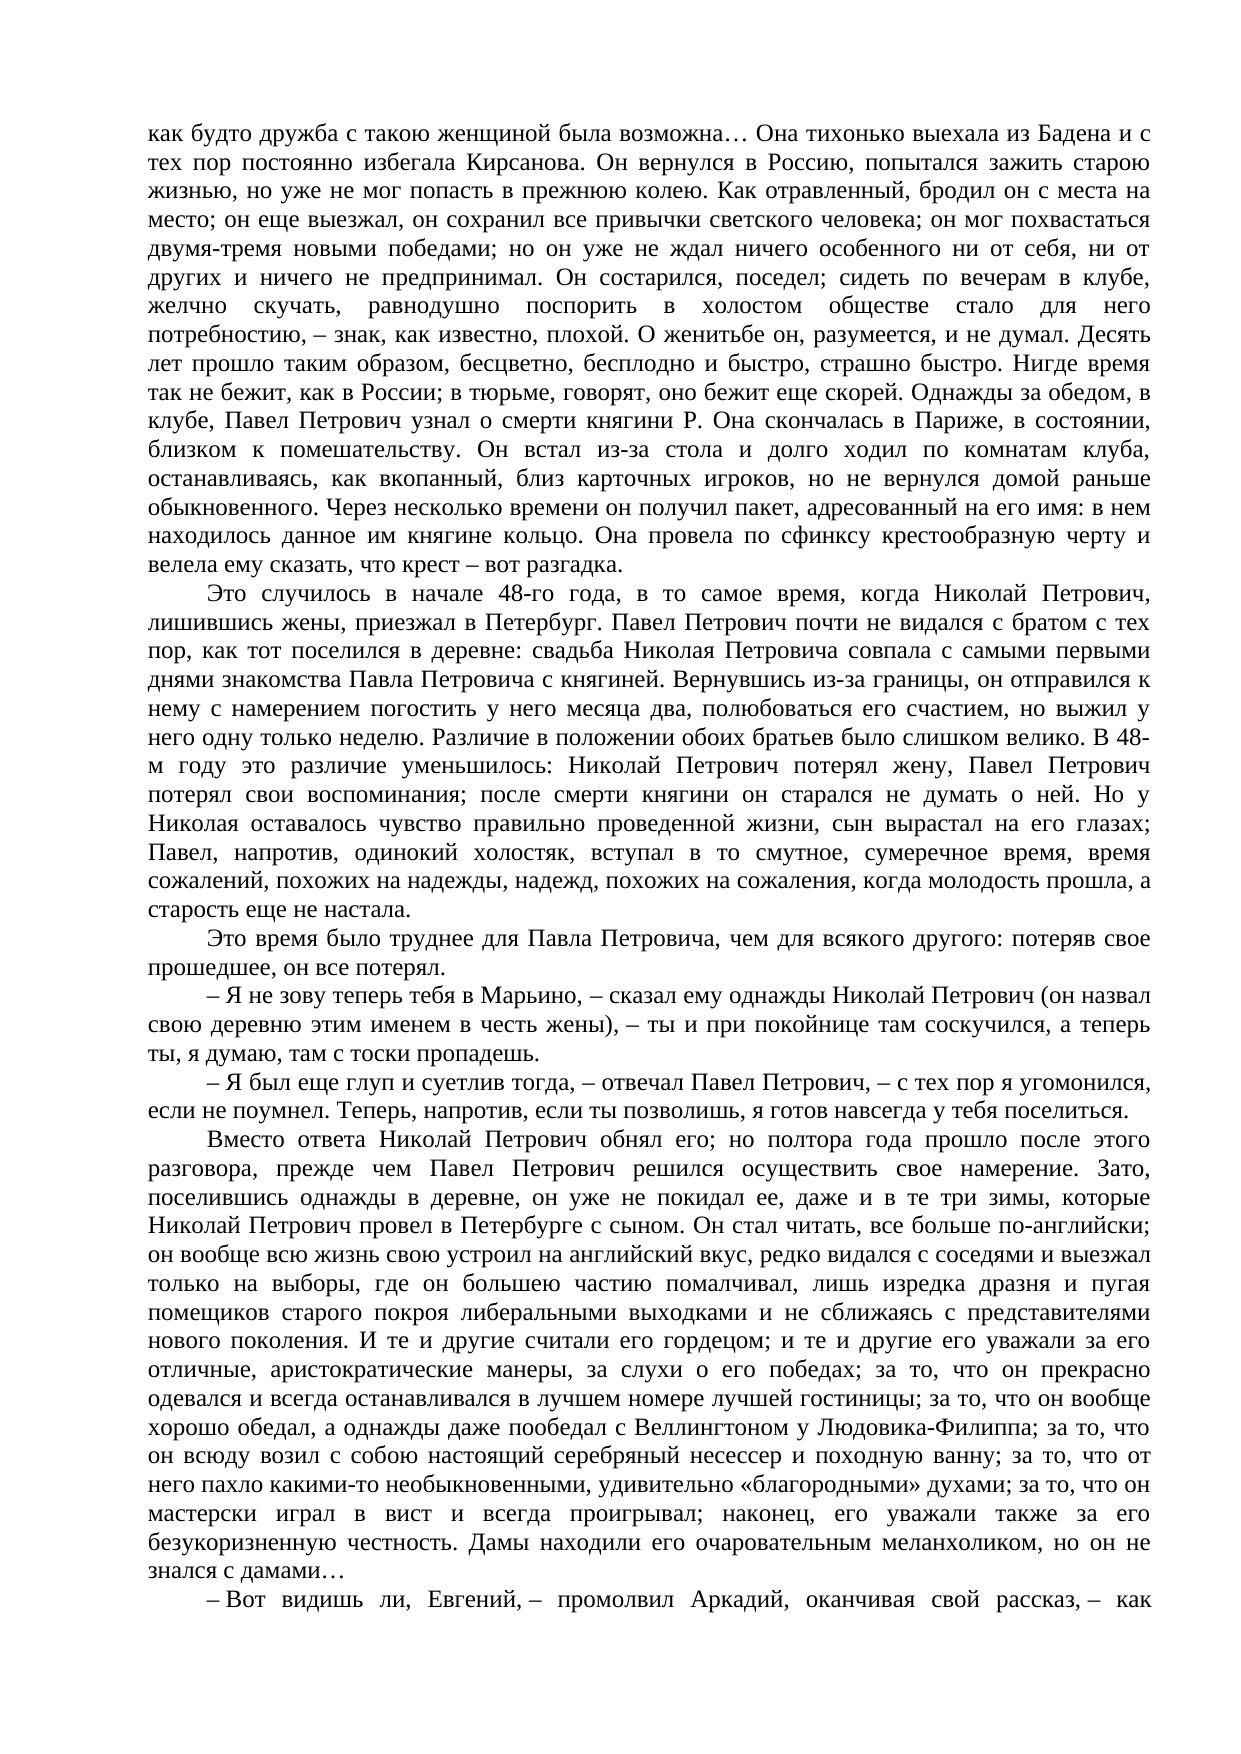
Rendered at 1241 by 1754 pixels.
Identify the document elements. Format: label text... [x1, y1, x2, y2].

text Это время было труднее для Павла Петровича, чем для всякого другого: потеряв свое прошедшее, он все потерял. [148, 923, 1152, 981]
text Это случилось в начале 48-го года, в то самое время, когда Николай Петрович, лишившись жены, приезжал в Петербург. Павел Петрович почти не видался с братом с тех пор, как тот поселился в деревне: свадьба Николая Петровича совпала с самыми первыми днями знакомства Павла Петровича с княгиней. Вернувшись из-за границы, он отправился к нему с намерением погостить у него месяца два, полюбоваться его счастием, но выжил у него одну только неделю. Различие в положении обоих братьев было слишком велико. В 48-м году это различие уменьшилось: Николай Петрович потерял жену, Павел Петрович потерял свои воспоминания; после смерти княгини он старался не думать о ней. Но у Николая оставалось чувство правильно проведенной жизни, сын вырастал на его глазах; Павел, напротив, одинокий холостяк, вступал в то смутное, сумеречное время, время сожалений, похожих на надежды, надежд, похожих на сожаления, когда молодость прошла, а старость еще не настала. [148, 578, 1152, 923]
text – Я был еще глуп и суетлив тогда, – отвечал Павел Петрович, – с тех пор я угомонился, если не поумнел. Теперь, напротив, если ты позволишь, я готов навсегда у тебя поселиться. [148, 1067, 1152, 1124]
text – Вот видишь ли, Евгений, – промолвил Аркадий, оканчивая свой рассказ, – как [148, 1584, 1152, 1613]
text как будто дружба с такою женщиной была возможна… Она тихонько выехала из Бадена и с тех пор постоянно избегала Кирсанова. Он вернулся в Россию, попытался зажить старою жизнью, но уже не мог попасть в прежнюю колею. Как отравленный, бродил он с места на место; он еще выезжал, он сохранил все привычки светского человека; он мог похвастаться двумя-тремя новыми победами; но он уже не ждал ничего особенного ни от себя, ни от других и ничего не предпринимал. Он состарился, поседел; сидеть по вечерам в клубе, желчно скучать, равнодушно поспорить в холостом обществе стало для него потребностию, – знак, как известно, плохой. О женитьбе он, разумеется, и не думал. Десять лет прошло таким образом, бесцветно, бесплодно и быстро, страшно быстро. Нигде время так не бежит, как в России; в тюрьме, говорят, оно бежит еще скорей. Однажды за обедом, в клубе, Павел Петрович узнал о смерти княгини Р. Она скончалась в Париже, в состоянии, близком к помешательству. Он встал из-за стола и долго ходил по комнатам клуба, останавливаясь, как вкопанный, близ карточных игроков, но не вернулся домой раньше обыкновенного. Через несколько времени он получил пакет, адресованный на его имя: в нем находилось данное им княгине кольцо. Она провела по сфинксу крестообразную черту и велела ему сказать, что крест – вот разгадка. [148, 118, 1152, 578]
text – Я не зову теперь тебя в Марьино, – сказал ему однажды Николай Петрович (он назвал свою деревню этим именем в честь жены), – ты и при покойнице там соскучился, а теперь ты, я думаю, там с тоски пропадешь. [148, 981, 1152, 1067]
text Вместо ответа Николай Петрович обнял его; но полтора года прошло после этого разговора, прежде чем Павел Петрович решился осуществить свое намерение. Зато, поселившись однажды в деревне, он уже не покидал ее, даже и в те три зимы, которые Николай Петрович провел в Петербурге с сыном. Он стал читать, все больше по-английски; он вообще всю жизнь свою устроил на английский вкус, редко видался с соседями и выезжал только на выборы, где он большею частию помалчивал, лишь изредка дразня и пугая помещиков старого покроя либеральными выходками и не сближаясь с представителями нового поколения. И те и другие считали его гордецом; и те и другие его уважали за его отличные, аристократические манеры, за слухи о его победах; за то, что он прекрасно одевался и всегда останавливался в лучшем номере лучшей гостиницы; за то, что он вообще хорошо обедал, а однажды даже пообедал с Веллингтоном у Людовика-Филиппа; за то, что он всюду возил с собою настоящий серебряный несессер и походную ванну; за то, что от него пахло какими-то необыкновенными, удивительно «благородными» духами; за то, что он мастерски играл в вист и всегда проигрывал; наконец, его уважали также за его безукоризненную честность. Дамы находили его очаровательным меланхоликом, но он не знался с дамами… [148, 1124, 1152, 1584]
